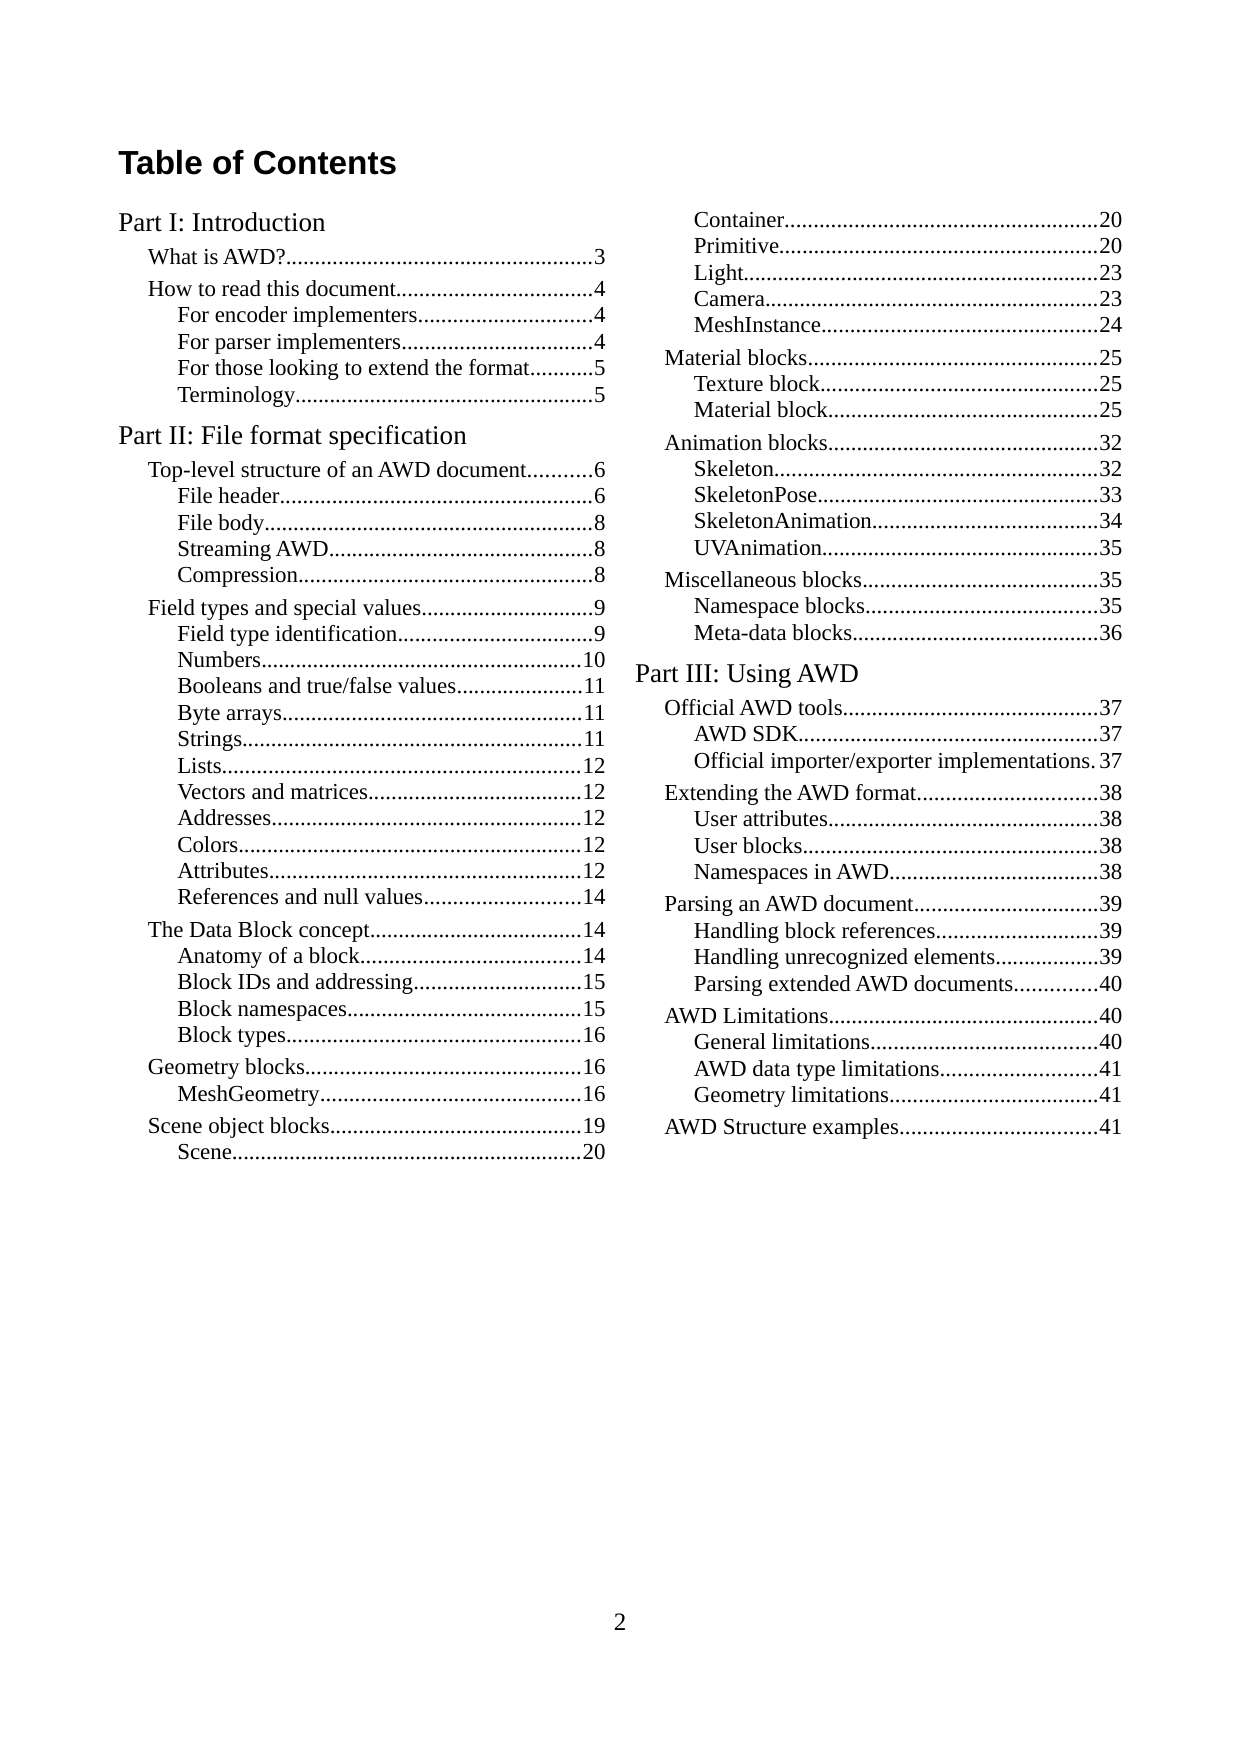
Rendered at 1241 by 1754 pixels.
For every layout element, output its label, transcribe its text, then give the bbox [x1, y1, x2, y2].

text Camera 23 [694, 285, 1122, 311]
text MeshGeometry 16 [177, 1080, 605, 1106]
text Miscellaneous blocks 35 [664, 566, 1122, 593]
text Material block 25 [694, 396, 1122, 423]
text MeshInstance 24 [694, 311, 1122, 338]
text Namespace blocks 35 [694, 593, 1122, 619]
text Animation blocks 32 [664, 428, 1122, 455]
text Container 20 [694, 206, 1122, 232]
text Parsing extended AWD documents 40 [694, 969, 1122, 996]
text SkeletonPose 33 [694, 481, 1122, 508]
text Byte arrays 11 [177, 699, 605, 725]
text AWD Limitations 40 [664, 1002, 1122, 1028]
text Texture block 25 [694, 370, 1122, 396]
text For encoder implementers 4 [177, 302, 605, 328]
text Namespaces in AWD 38 [694, 858, 1122, 884]
text Compression 8 [177, 561, 605, 588]
text The Data Block concept 14 [148, 916, 605, 942]
text AWD data type limitations 41 [694, 1054, 1122, 1081]
text Addresses 12 [177, 804, 605, 831]
text Geometry limitations 41 [694, 1081, 1122, 1107]
text File body 8 [177, 508, 605, 535]
text Lists 12 [177, 752, 605, 778]
text SkeletonAnimation 34 [694, 508, 1122, 534]
text Handling block references 39 [694, 917, 1122, 943]
text References and null values 14 [177, 883, 605, 910]
text Block namespaces 15 [177, 995, 605, 1021]
text Terminology 5 [177, 381, 605, 407]
text Scene object blocks 19 [148, 1112, 605, 1138]
text Part I: Introduction [118, 206, 605, 237]
text Extending the AWD format 38 [664, 779, 1122, 806]
text Parsing an AWD document 39 [664, 891, 1122, 917]
text Scene 20 [177, 1138, 605, 1165]
text User attributes 38 [694, 806, 1122, 832]
text Part II: File format specification [118, 419, 605, 450]
text Streaming AWD 8 [177, 535, 605, 561]
text For parser implementers 4 [177, 328, 605, 354]
text Part III: Using AWD [635, 657, 1122, 688]
text For those looking to extend the format 5 [177, 354, 605, 381]
text Colors 12 [177, 831, 605, 857]
text Field type identification 9 [177, 620, 605, 646]
text Block IDs and addressing 15 [177, 968, 605, 995]
text UVAnimation 35 [694, 534, 1122, 560]
text General limitations 40 [694, 1028, 1122, 1054]
text Numbers 10 [177, 646, 605, 673]
text How to read this document 4 [148, 275, 605, 302]
text Top-level structure of an AWD document 6 [148, 456, 605, 482]
text What is AWD? 3 [148, 243, 605, 269]
text Handling unrecognized elements 39 [694, 943, 1122, 969]
text File header 6 [177, 482, 605, 508]
text Strings 11 [177, 725, 605, 752]
text Field types and special values 9 [148, 593, 605, 620]
subtitle Table of Contents [118, 143, 1122, 182]
text User blocks 38 [694, 832, 1122, 858]
text Material blocks 25 [664, 343, 1122, 370]
text Skeleton 32 [694, 455, 1122, 481]
text AWD SDK 37 [694, 721, 1122, 747]
text Block types 16 [177, 1021, 605, 1047]
text AWD Structure examples 41 [664, 1113, 1122, 1139]
text Meta-data blocks 36 [694, 619, 1122, 645]
text Vectors and matrices 12 [177, 778, 605, 804]
text Primitive 20 [694, 232, 1122, 258]
text Official importer/exporter implementations 37 [694, 747, 1122, 773]
text Official AWD tools 37 [664, 694, 1122, 721]
text Booleans and true/false values 11 [177, 673, 605, 699]
text Geometry blocks 16 [148, 1053, 605, 1080]
text Light 23 [694, 258, 1122, 285]
text Attributes 12 [177, 857, 605, 883]
text Anatomy of a block 14 [177, 942, 605, 968]
